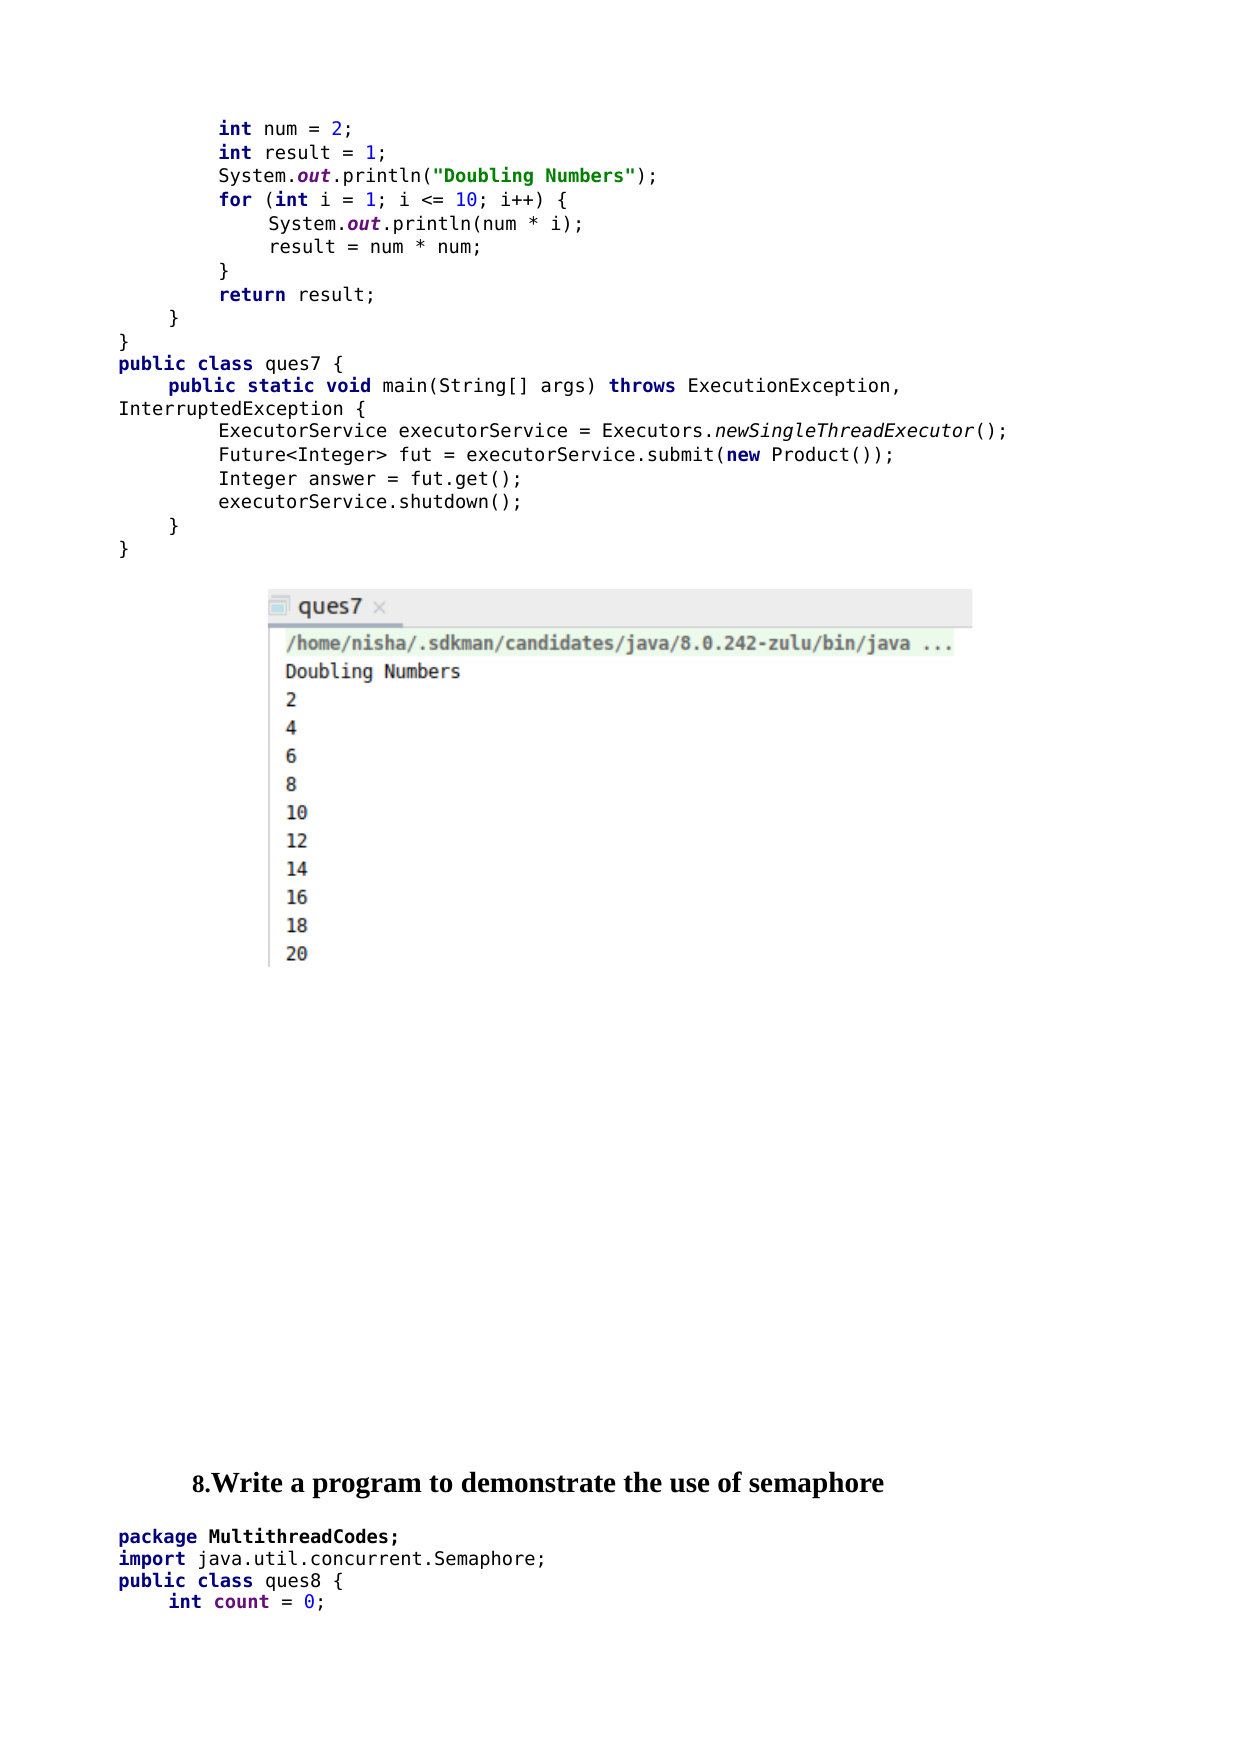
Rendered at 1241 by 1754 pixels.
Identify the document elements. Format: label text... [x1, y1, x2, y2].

text executorService.shutdown(); [118, 491, 1122, 515]
text public class ques8 { [118, 1570, 1122, 1592]
text import java.util.concurrent.Semaphore; [118, 1548, 1122, 1570]
text Future<Integer> fut = executorService.submit(new Product()); [118, 444, 1122, 467]
text System.out.println("Doubling Numbers"); [118, 165, 1122, 189]
text int count = 0; [118, 1592, 1122, 1615]
text Integer answer = fut.get(); [118, 467, 1122, 491]
text public class ques7 { [118, 353, 1122, 375]
text for (int i = 1; i <= 10; i++) { [118, 189, 1122, 213]
text } [118, 260, 1122, 284]
text int num = 2; [118, 118, 1122, 142]
text public static void main(String[] args) throws ExecutionException, InterruptedException { [118, 375, 1122, 420]
list 8.Write a program to demonstrate the use of semaphore [162, 1465, 1122, 1499]
text result = num * num; [118, 236, 1122, 260]
text ExecutorService executorService = Executors.newSingleThreadExecutor(); [118, 420, 1122, 444]
text System.out.println(num * i); [118, 213, 1122, 236]
picture [267, 589, 973, 967]
text } [118, 331, 1122, 353]
text return result; [118, 284, 1122, 307]
text package MultithreadCodes; [118, 1526, 1122, 1548]
text } [118, 307, 1122, 331]
text int result = 1; [118, 142, 1122, 165]
text } [118, 538, 1122, 560]
text } [118, 515, 1122, 538]
